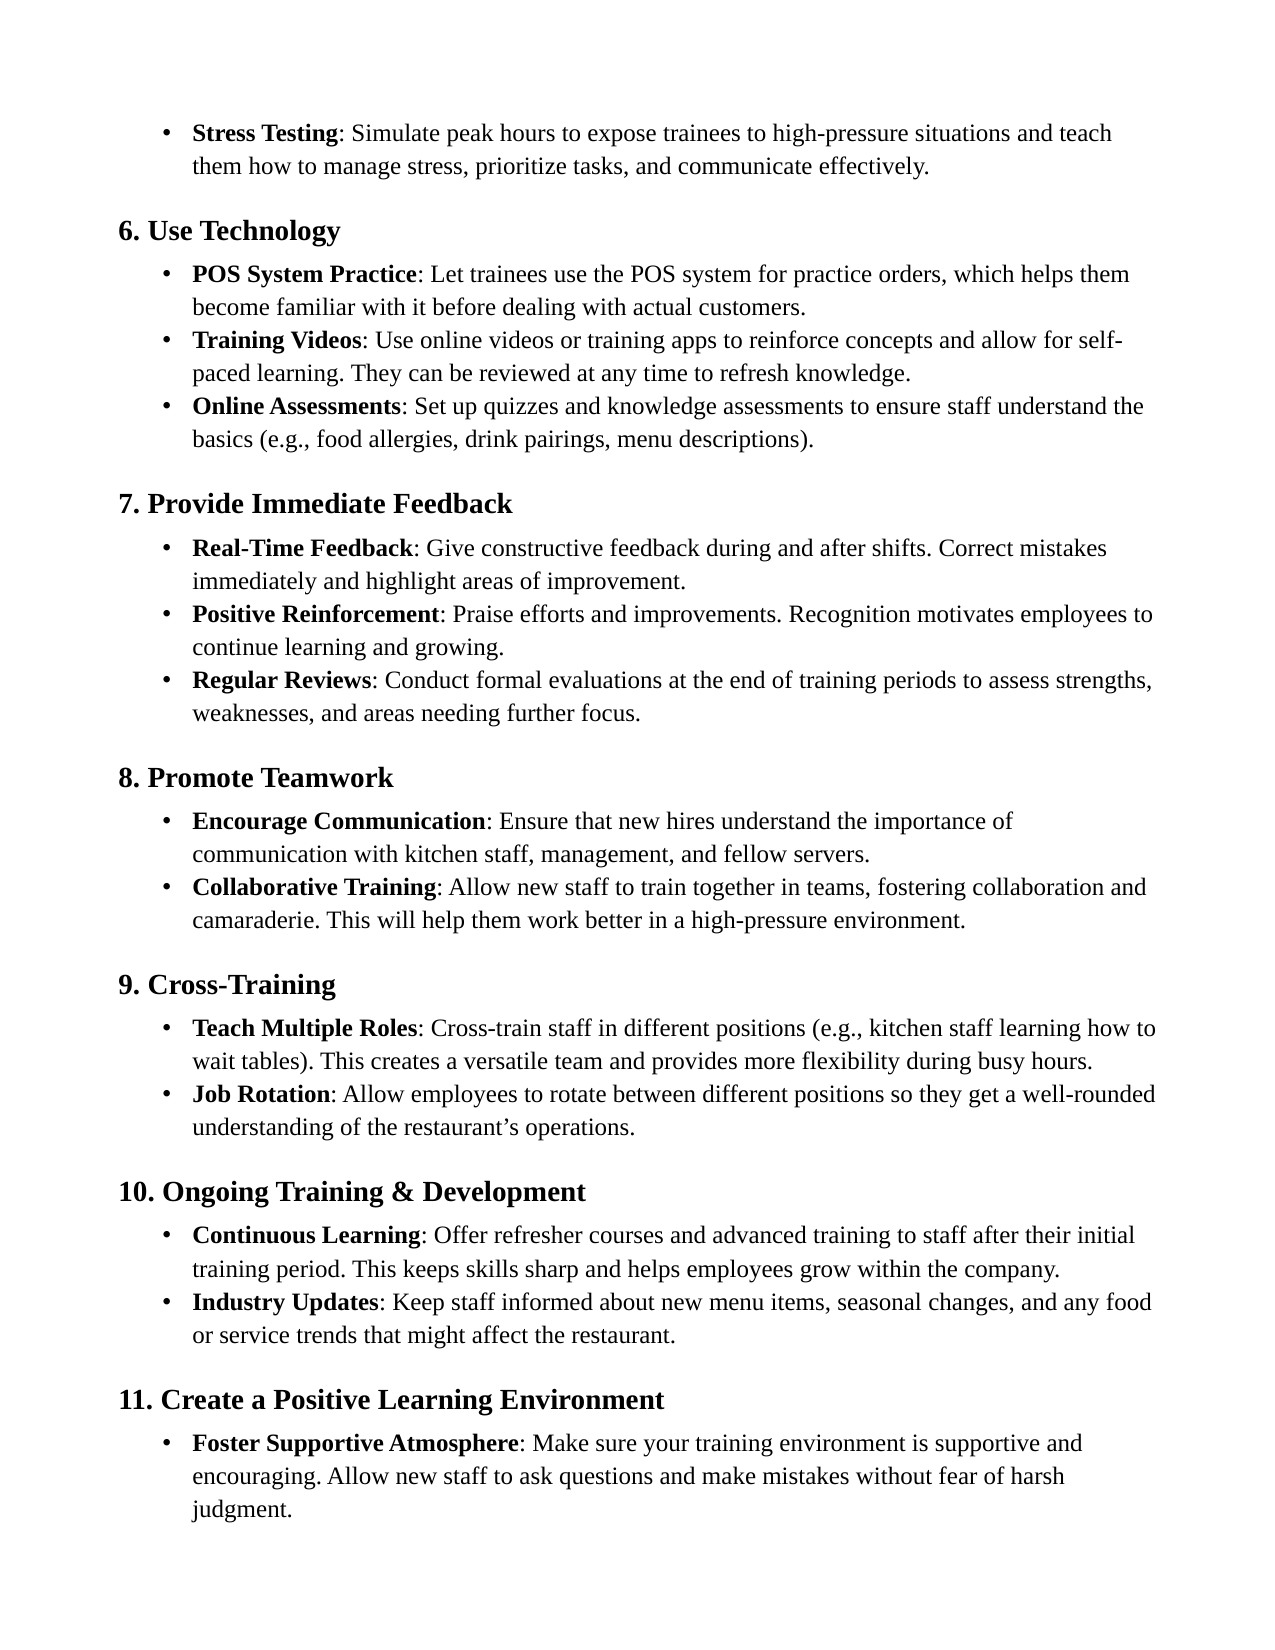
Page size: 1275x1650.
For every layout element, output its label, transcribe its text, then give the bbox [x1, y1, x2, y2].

subtitle 8. Promote Teamwork [118, 760, 1157, 793]
list Teach Multiple Roles: Cross-train staff in different positions (e.g., kitchen staff learning how to wait tables). This creates a versatile team and provides more flexibility during busy hours. [162, 1013, 1157, 1075]
list Stress Testing: Simulate peak hours to expose trainees to high-pressure situations and teach them how to manage stress, prioritize tasks, and communicate effectively. [162, 118, 1157, 180]
list Collaborative Training: Allow new staff to train together in teams, fostering collaboration and camaraderie. This will help them work better in a high-pressure environment. [162, 872, 1157, 934]
list Online Assessments: Set up quizzes and knowledge assessments to ensure staff understand the basics (e.g., food allergies, drink pairings, menu descriptions). [162, 391, 1157, 453]
list Industry Updates: Keep staff informed about new menu items, seasonal changes, and any food or service trends that might affect the restaurant. [162, 1287, 1157, 1348]
subtitle 10. Ongoing Training & Development [118, 1174, 1157, 1208]
list Encourage Communication: Ensure that new hires understand the importance of communication with kitchen staff, management, and fellow servers. [162, 806, 1157, 868]
list POS System Practice: Let trainees use the POS system for practice orders, which helps them become familiar with it before dealing with actual customers. [162, 259, 1157, 321]
list Positive Reinforcement: Praise efforts and improvements. Recognition motivates employees to continue learning and growing. [162, 599, 1157, 661]
list Training Videos: Use online videos or training apps to reinforce concepts and allow for self-paced learning. They can be reviewed at any time to refresh knowledge. [162, 325, 1157, 387]
list Continuous Learning: Offer refresher courses and advanced training to staff after their initial training period. This keeps skills sharp and helps employees grow within the company. [162, 1221, 1157, 1282]
subtitle 9. Cross-Training [118, 967, 1157, 1001]
subtitle 11. Create a Positive Learning Environment [118, 1382, 1157, 1415]
list Foster Supportive Atmosphere: Make sure your training environment is supportive and encouraging. Allow new staff to ask questions and make mistakes without fear of harsh judgment. [162, 1428, 1157, 1523]
subtitle 6. Use Technology [118, 213, 1157, 247]
list Job Rotation: Allow employees to rotate between different positions so they get a well-rounded understanding of the restaurant’s operations. [162, 1079, 1157, 1141]
list Real-Time Feedback: Give constructive feedback during and after shifts. Correct mistakes immediately and highlight areas of improvement. [162, 533, 1157, 594]
subtitle 7. Provide Immediate Feedback [118, 487, 1157, 520]
list Regular Reviews: Conduct formal evaluations at the end of training periods to assess strengths, weaknesses, and areas needing further focus. [162, 665, 1157, 727]
